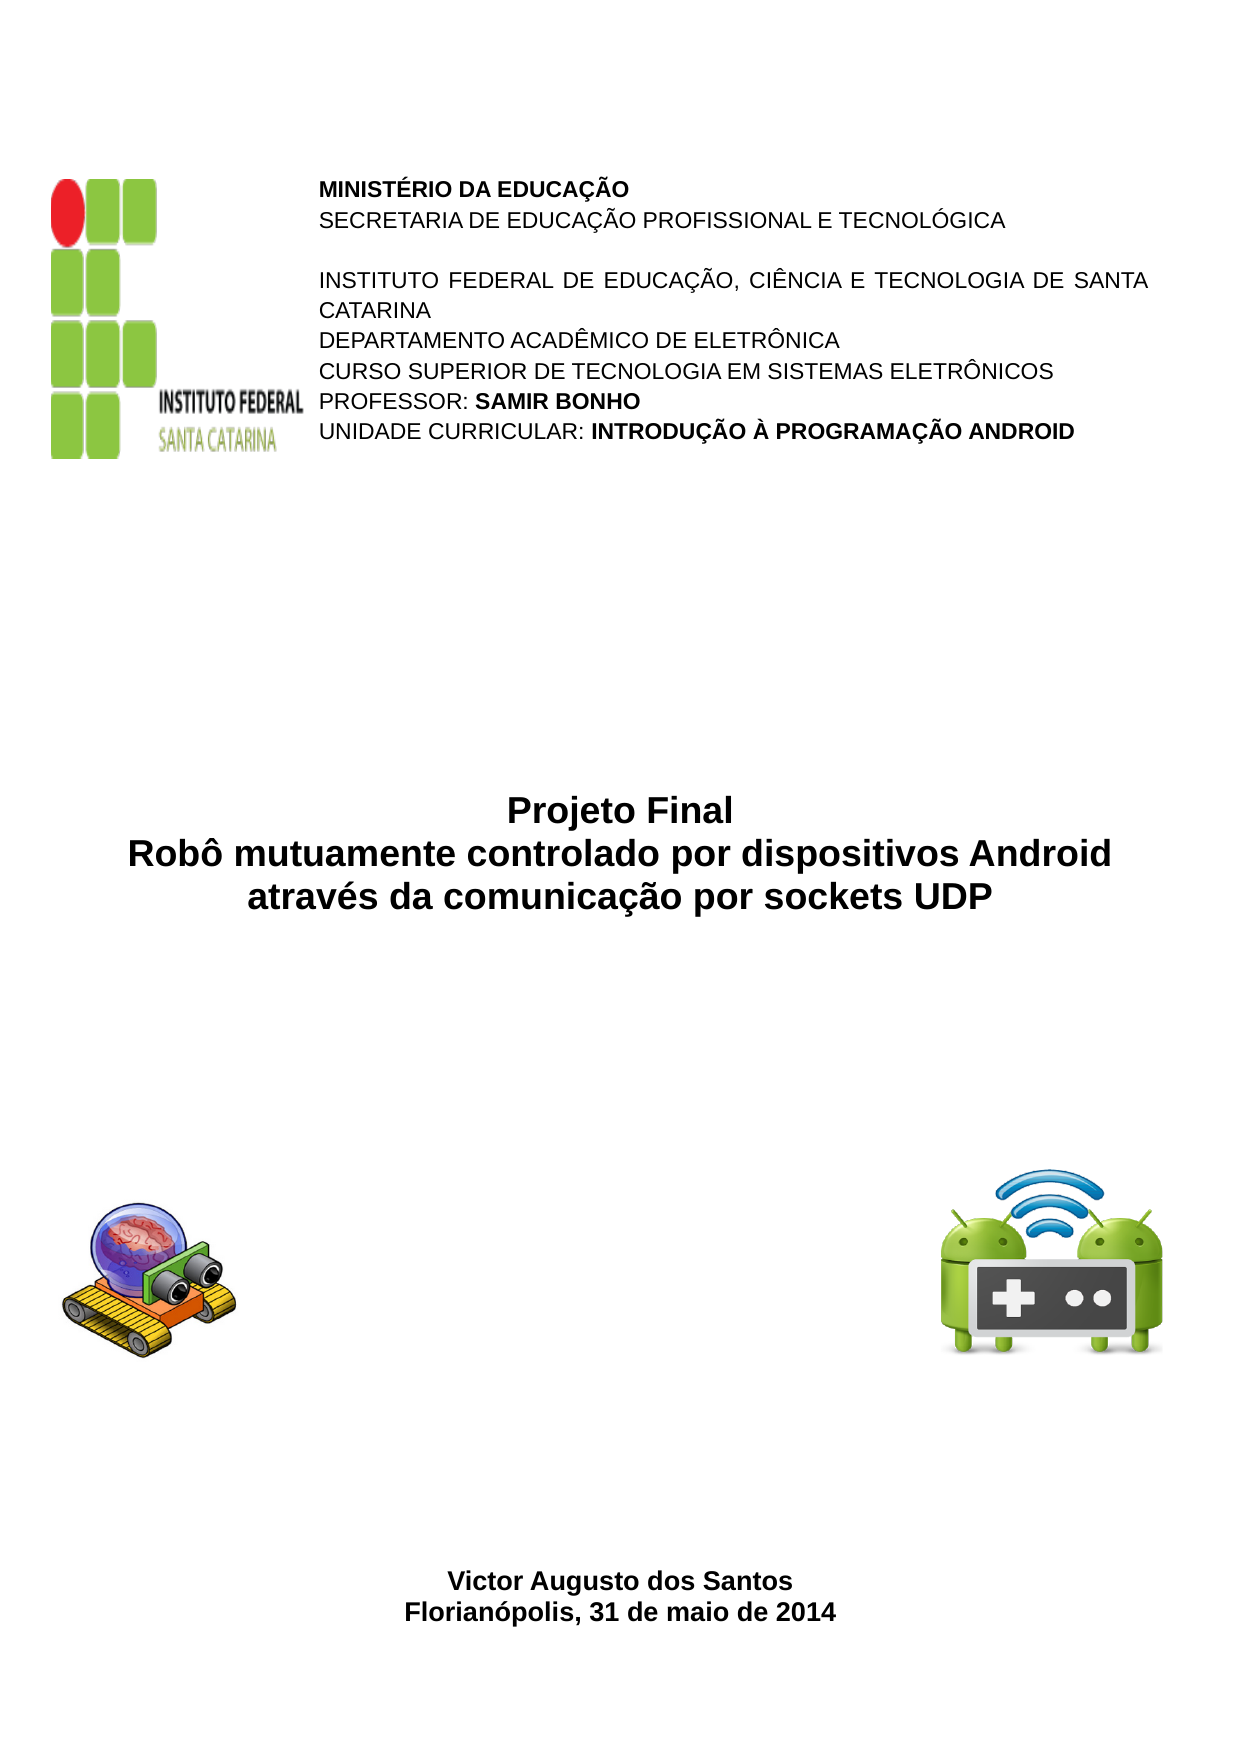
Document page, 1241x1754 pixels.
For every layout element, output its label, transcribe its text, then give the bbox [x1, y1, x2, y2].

table_header [51, 176, 311, 462]
table_header MINISTÉRIO DA EDUCAÇÃO SECRETARIA DE EDUCAÇÃO PROFISSIONAL E TECNOLÓGICA INSTITUTO FEDERAL DE EDUCAÇÃO, CIÊNCIA E TECNOLOGIA DE SANTA CATARINA DEPARTAMENTO ACADÊMICO DE ELETRÔNICA CURSO SUPERIOR DE TECNOLOGIA EM SISTEMAS ELETRÔNICOS PROFESSOR: SAMIR BONHO UNIDADE CURRICULAR: INTRODUÇÃO À PROGRAMAÇÃO ANDROID [311, 176, 1156, 462]
picture [51, 179, 304, 459]
text Florianópolis, 31 de maio de 2014 [118, 1596, 1122, 1627]
picture [52, 1199, 242, 1362]
text Victor Augusto dos Santos [118, 1564, 1122, 1596]
text Robô mutuamente controlado por dispositivos Android através da comunicação por sockets UDP [118, 831, 1122, 918]
text Projeto Final [118, 788, 1122, 831]
picture [940, 1162, 1163, 1363]
